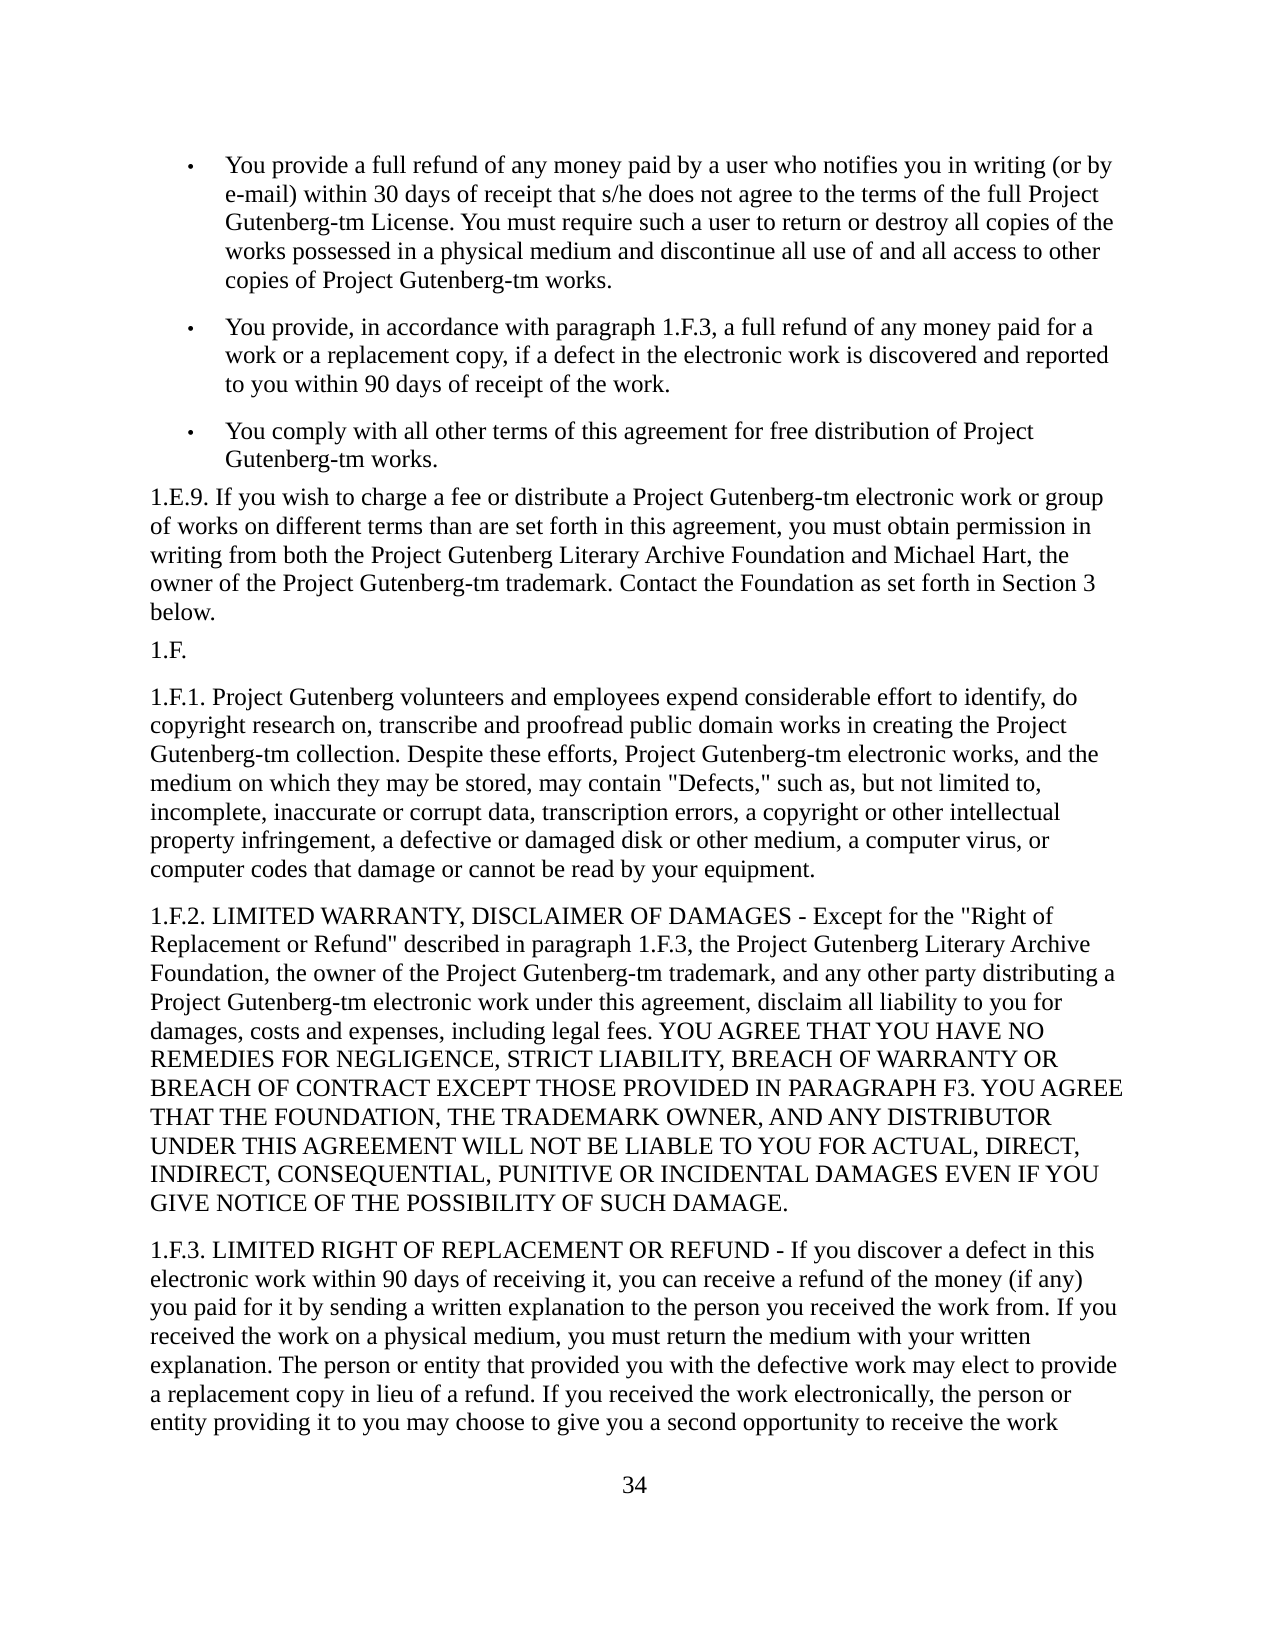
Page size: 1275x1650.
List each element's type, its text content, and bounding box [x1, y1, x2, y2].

list You provide, in accordance with paragraph 1.F.3, a full refund of any money paid for a work or a replacement copy, if a defect in the electronic work is discovered and reported to you within 90 days of receipt of the work. [187, 312, 1125, 398]
text 1.F. [150, 635, 1125, 664]
text 1.E.9. If you wish to charge a fee or distribute a Project Gutenberg-tm electronic work or group of works on different terms than are set forth in this agreement, you must obtain permission in writing from both the Project Gutenberg Literary Archive Foundation and Michael Hart, the owner of the Project Gutenberg-tm trademark. Contact the Foundation as set forth in Section 3 below. [150, 482, 1125, 626]
text 1.F.3. LIMITED RIGHT OF REPLACEMENT OR REFUND - If you discover a defect in this electronic work within 90 days of receiving it, you can receive a refund of the money (if any) you paid for it by sending a written explanation to the person you received the work from. If you received the work on a physical medium, you must return the medium with your written explanation. The person or entity that provided you with the defective work may elect to provide a replacement copy in lieu of a refund. If you received the work electronically, the person or entity providing it to you may choose to give you a second opportunity to receive the work [150, 1235, 1125, 1436]
list You provide a full refund of any money paid by a user who notifies you in writing (or by e-mail) within 30 days of receipt that s/he does not agree to the terms of the full Project Gutenberg-tm License. You must require such a user to return or destroy all copies of the works possessed in a physical medium and discontinue all use of and all access to other copies of Project Gutenberg-tm works. [187, 150, 1125, 294]
text 1.F.1. Project Gutenberg volunteers and employees expend considerable effort to identify, do copyright research on, transcribe and proofread public domain works in creating the Project Gutenberg-tm collection. Despite these efforts, Project Gutenberg-tm electronic works, and the medium on which they may be stored, may contain "Defects," such as, but not limited to, incomplete, inaccurate or corrupt data, transcription errors, a copyright or other intellectual property infringement, a defective or damaged disk or other medium, a computer virus, or computer codes that damage or cannot be read by your equipment. [150, 682, 1125, 883]
list You comply with all other terms of this agreement for free distribution of Project Gutenberg-tm works. [187, 416, 1125, 473]
text 1.F.2. LIMITED WARRANTY, DISCLAIMER OF DAMAGES - Except for the "Right of Replacement or Refund" described in paragraph 1.F.3, the Project Gutenberg Literary Archive Foundation, the owner of the Project Gutenberg-tm trademark, and any other party distributing a Project Gutenberg-tm electronic work under this agreement, disclaim all liability to you for damages, costs and expenses, including legal fees. YOU AGREE THAT YOU HAVE NO REMEDIES FOR NEGLIGENCE, STRICT LIABILITY, BREACH OF WARRANTY OR BREACH OF CONTRACT EXCEPT THOSE PROVIDED IN PARAGRAPH F3. YOU AGREE THAT THE FOUNDATION, THE TRADEMARK OWNER, AND ANY DISTRIBUTOR UNDER THIS AGREEMENT WILL NOT BE LIABLE TO YOU FOR ACTUAL, DIRECT, INDIRECT, CONSEQUENTIAL, PUNITIVE OR INCIDENTAL DAMAGES EVEN IF YOU GIVE NOTICE OF THE POSSIBILITY OF SUCH DAMAGE. [150, 901, 1125, 1217]
